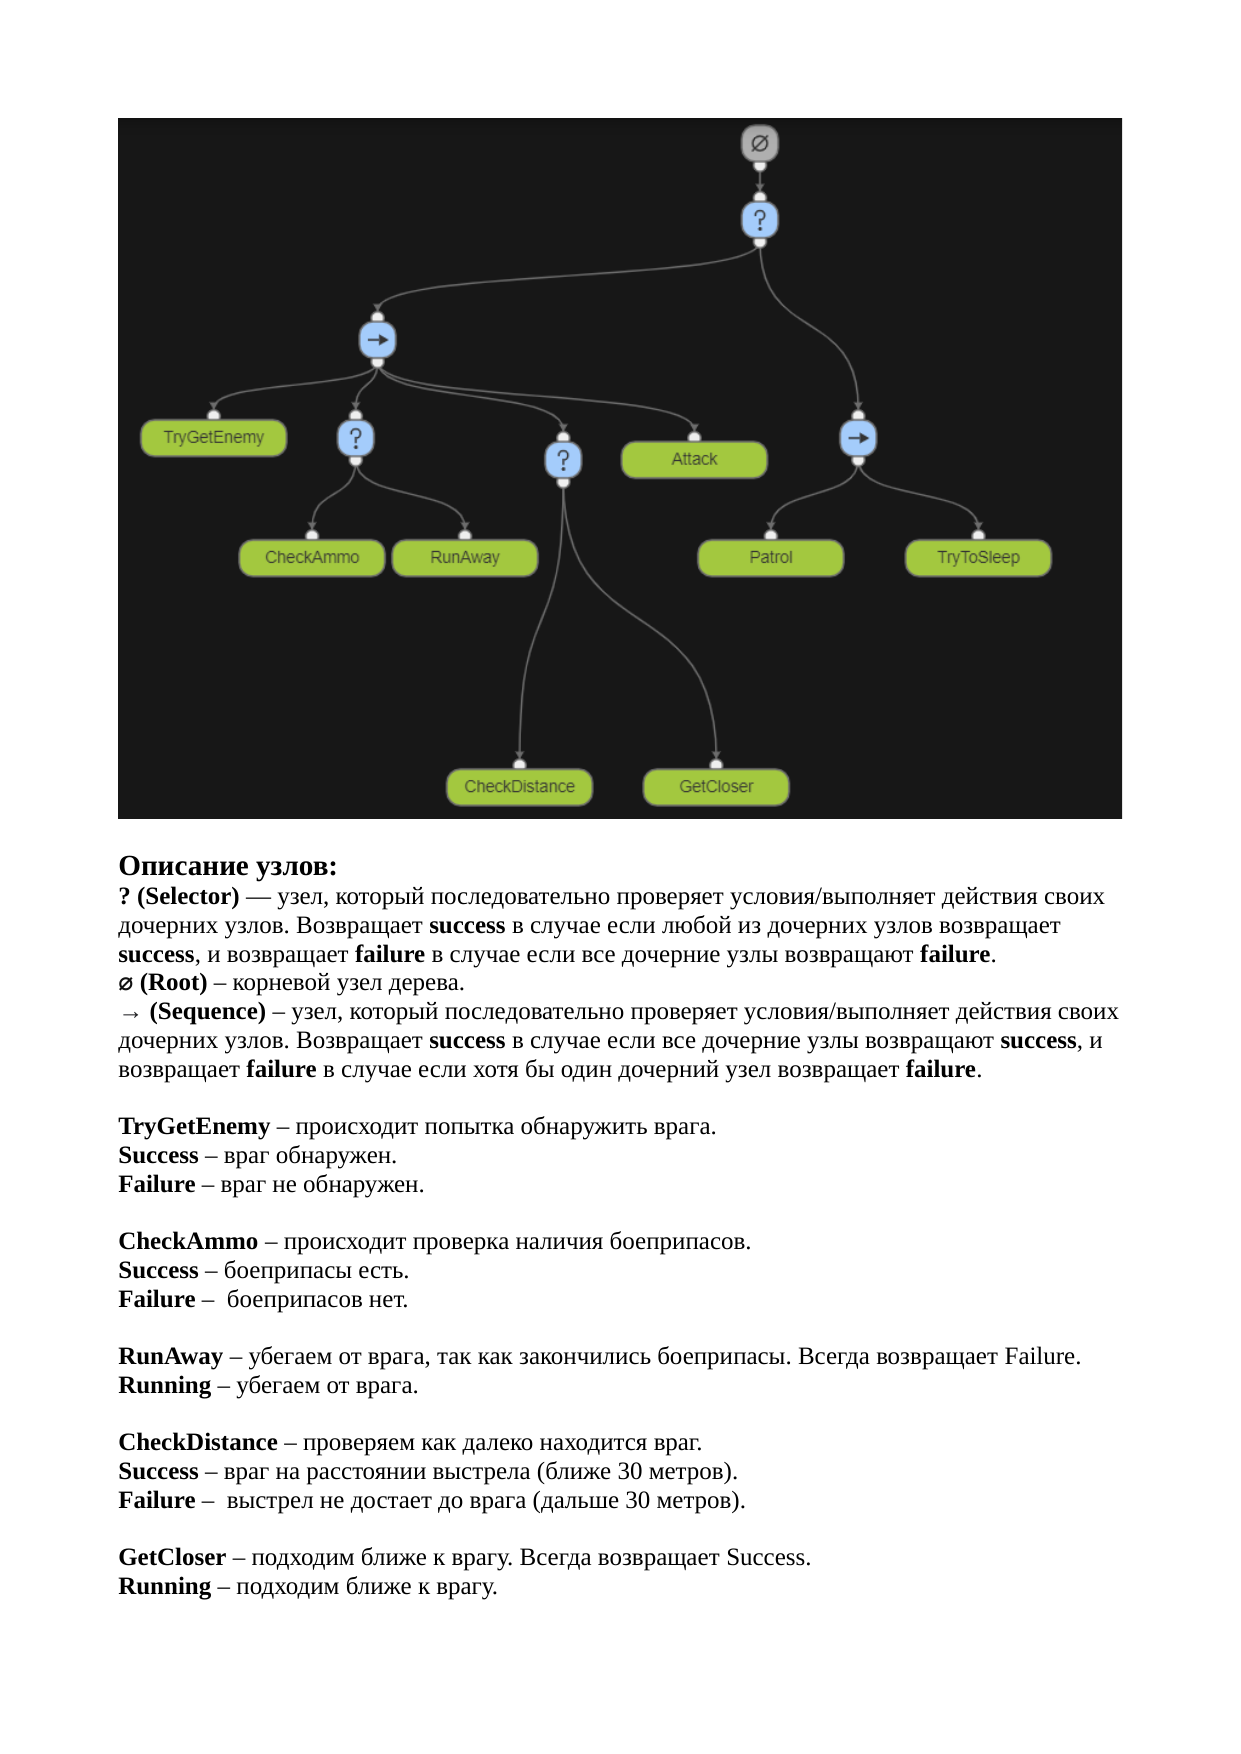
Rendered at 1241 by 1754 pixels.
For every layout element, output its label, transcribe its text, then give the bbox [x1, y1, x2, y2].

text CheckAmmo – происходит проверка наличия боеприпасов. [118, 1226, 1122, 1255]
text TryGetEnemy – происходит попытка обнаружить врага. [118, 1111, 1122, 1140]
text Failure – выстрел не достает до врага (дальше 30 метров). [118, 1485, 1122, 1514]
text Success – боеприпасы есть. [118, 1255, 1122, 1284]
text Success – враг на расстоянии выстрела (ближе 30 метров). [118, 1456, 1122, 1485]
text Описание узлов: [118, 848, 1122, 881]
text Failure – боеприпасов нет. [118, 1284, 1122, 1312]
text Failure – враг не обнаружен. [118, 1169, 1122, 1197]
text → (Sequence) – узел, который последовательно проверяет условия/выполняет действия своих дочерних узлов. Возвращает success в случае если все дочерние узлы возвращают success, и возвращает failure в случае если хотя бы один дочерний узел возвращает failure. [118, 996, 1122, 1082]
text Running – подходим ближе к врагу. [118, 1571, 1122, 1600]
text CheckDistance – проверяем как далеко находится враг. [118, 1427, 1122, 1456]
text Running – убегаем от врага. [118, 1370, 1122, 1399]
text ⌀ (Root) – корневой узел дерева. [118, 967, 1122, 996]
text Success – враг обнаружен. [118, 1140, 1122, 1169]
text ? (Selector) — узел, который последовательно проверяет условия/выполняет действия своих дочерних узлов. Возвращает success в случае если любой из дочерних узлов возвращает success, и возвращает failure в случае если все дочерние узлы возвращают failure. [118, 881, 1122, 967]
picture [118, 118, 1123, 819]
text RunAway – убегаем от врага, так как закончились боеприпасы. Всегда возвращает Failure. [118, 1341, 1122, 1370]
text GetCloser – подходим ближе к врагу. Всегда возвращает Success. [118, 1542, 1122, 1571]
